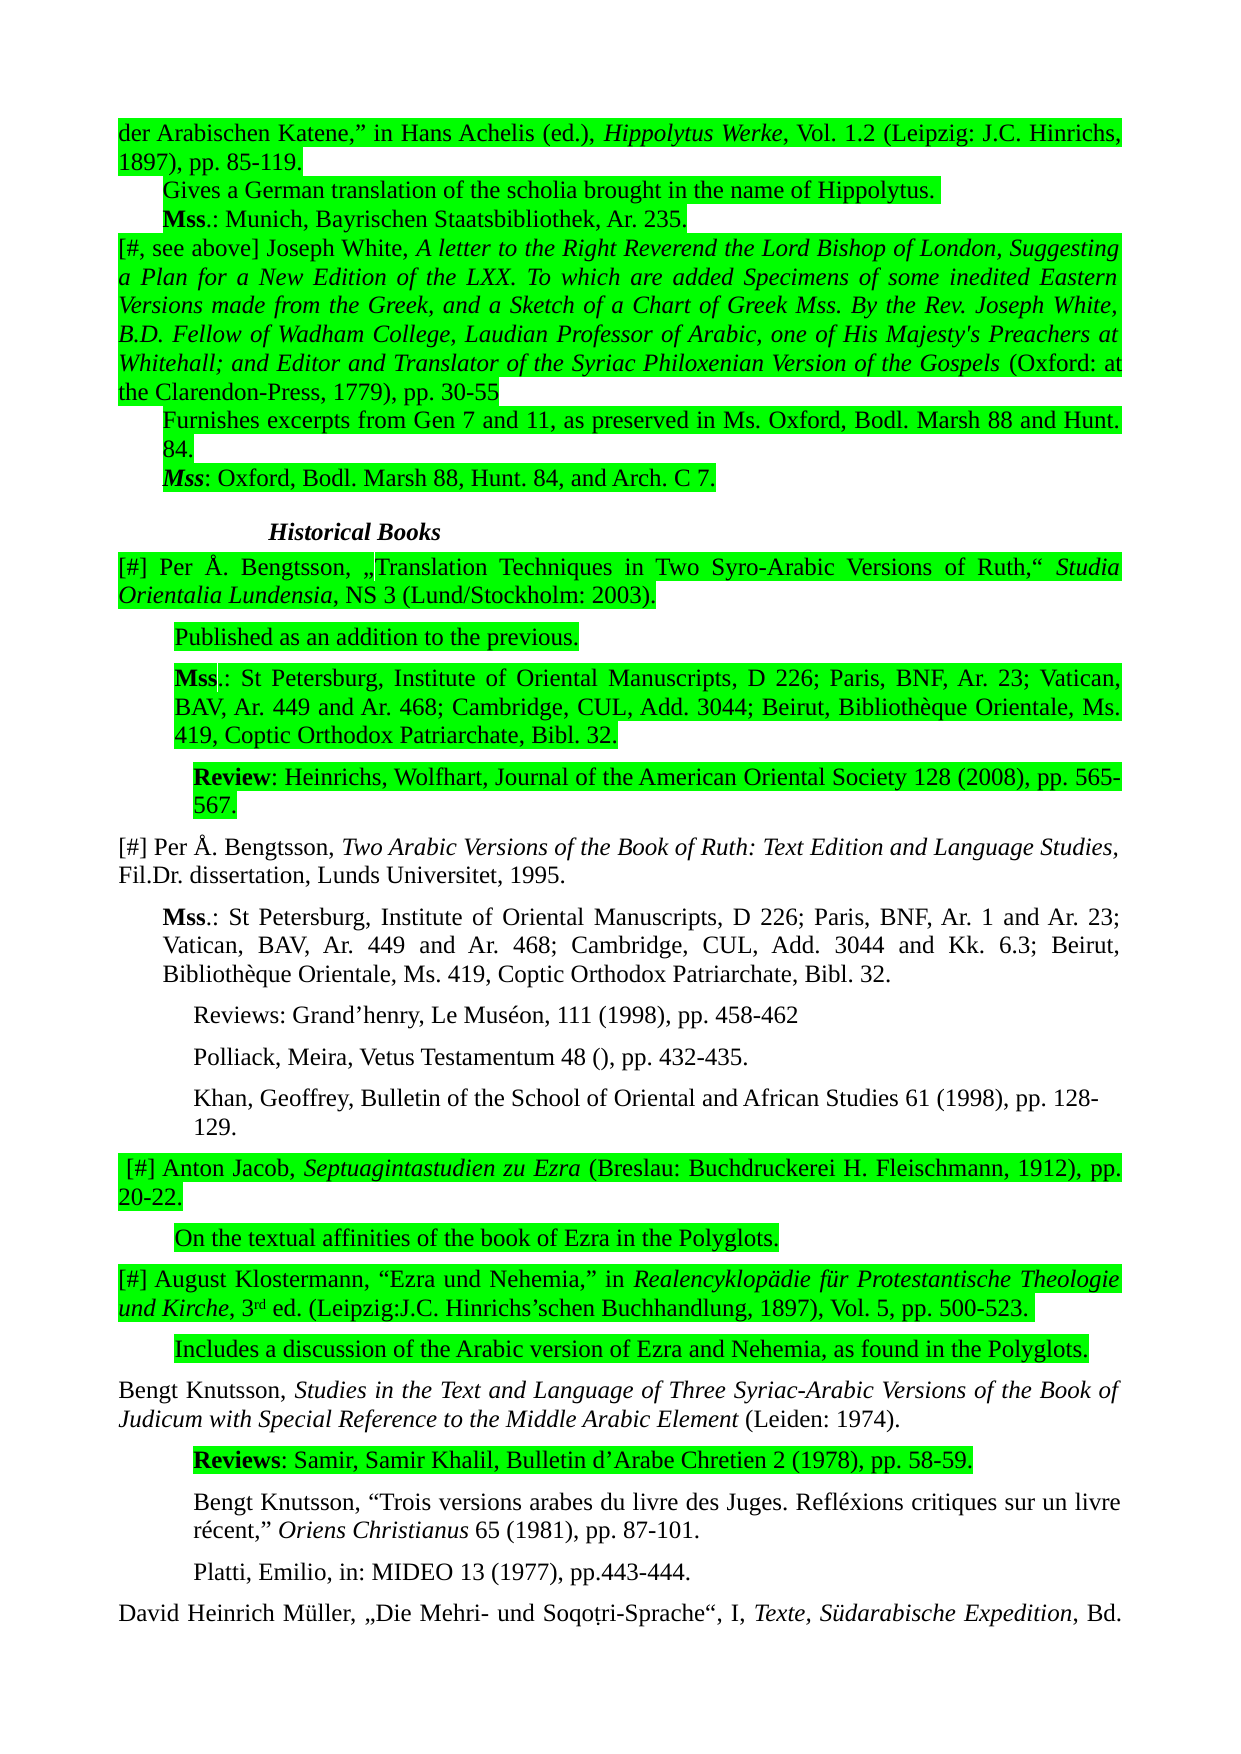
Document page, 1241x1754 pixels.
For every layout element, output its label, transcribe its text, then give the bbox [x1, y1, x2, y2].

text Reviews: Samir, Samir Khalil, Bulletin d’Arabe Chretien 2 (1978), pp. 58-59. [193, 1446, 1122, 1474]
text Mss.: Munich, Bayrischen Staatsbibliothek, Ar. 235. [162, 204, 1122, 233]
text Mss: Oxford, Bodl. Marsh 88, Hunt. 84, and Arch. C 7. [162, 463, 1122, 492]
text David Heinrich Müller, „Die Mehri- und Soqoṭri-Sprache“, I, Texte, Südarabische Expedition, Bd. [118, 1598, 1122, 1627]
text Polliack, Meira, Vetus Testamentum 48 (), pp. 432-435. [193, 1042, 1122, 1071]
text Furnishes excerpts from Gen 7 and 11, as preserved in Ms. Oxford, Bodl. Marsh 88 and Hunt. 84. [162, 406, 1122, 463]
text Reviews: Grand’henry, Le Muséon, 111 (1998), pp. 458-462 [193, 1001, 1122, 1029]
text der Arabischen Katene,” in Hans Achelis (ed.), Hippolytus Werke, Vol. 1.2 (Leipzig: J.C. Hinrichs, 1897), pp. 85-119. [118, 118, 1122, 176]
text [#] Anton Jacob, Septuagintastudien zu Ezra (Breslau: Buchdruckerei H. Fleischmann, 1912), pp. 20-22. [118, 1153, 1122, 1211]
text [#, see above] Joseph White, A letter to the Right Reverend the Lord Bishop of London, Suggesting a Plan for a New Edition of the LXX. To which are added Specimens of some inedited Eastern Versions made from the Greek, and a Sketch of a Chart of Greek Mss. By the Rev. Joseph White, B.D. Fellow of Wadham College, Laudian Professor of Arabic, one of His Majesty's Preachers at Whitehall; and Editor and Translator of the Syriac Philoxenian Version of the Gospels (Oxford: at the Clarendon-Press, 1779), pp. 30-55 [118, 233, 1122, 406]
text Khan, Geoffrey, Bulletin of the School of Oriental and African Studies 61 (1998), pp. 128-129. [193, 1083, 1122, 1141]
text On the textual affinities of the book of Ezra in the Polyglots. [174, 1223, 1122, 1252]
text Platti, Emilio, in: MIDEO 13 (1977), pp.443-444. [193, 1557, 1122, 1586]
text Review: Heinrichs, Wolfhart, Journal of the American Oriental Society 128 (2008), pp. 565-567. [193, 762, 1122, 819]
text Includes a discussion of the Arabic version of Ezra and Nehemia, as found in the Polyglots. [174, 1334, 1122, 1363]
text [#] Per Å. Bengtsson, „Translation Techniques in Two Syro-Arabic Versions of Ruth,“ Studia Orientalia Lundensia, NS 3 (Lund/Stockholm: 2003). [118, 552, 1122, 609]
text Bengt Knutsson, Studies in the Text and Language of Three Syriac-Arabic Versions of the Book of Judicum with Special Reference to the Middle Arabic Element (Leiden: 1974). [118, 1376, 1122, 1433]
subtitle Historical Books [268, 517, 1122, 546]
text [#] August Klostermann, “Ezra und Nehemia,” in Realencyklopädie für Protestantische Theologie und Kirche, 3rd ed. (Leipzig:J.C. Hinrichs’schen Buchhandlung, 1897), Vol. 5, pp. 500-523. [118, 1264, 1122, 1322]
text Bengt Knutsson, “Trois versions arabes du livre des Juges. Refléxions critiques sur un livre récent,” Oriens Christianus 65 (1981), pp. 87-101. [193, 1487, 1122, 1544]
text Published as an addition to the previous. [174, 622, 1122, 651]
text Mss.: St Petersburg, Institute of Oriental Manuscripts, D 226; Paris, BNF, Ar. 23; Vatican, BAV, Ar. 449 and Ar. 468; Cambridge, CUL, Add. 3044; Beirut, Bibliothèque Orientale, Ms. 419, Coptic Orthodox Patriarchate, Bibl. 32. [174, 663, 1122, 749]
text Gives a German translation of the scholia brought in the name of Hippolytus. [162, 176, 1122, 204]
text Mss.: St Petersburg, Institute of Oriental Manuscripts, D 226; Paris, BNF, Ar. 1 and Ar. 23; Vatican, BAV, Ar. 449 and Ar. 468; Cambridge, CUL, Add. 3044 and Kk. 6.3; Beirut, Bibliothèque Orientale, Ms. 419, Coptic Orthodox Patriarchate, Bibl. 32. [162, 902, 1122, 988]
text [#] Per Å. Bengtsson, Two Arabic Versions of the Book of Ruth: Text Edition and Language Studies, Fil.Dr. dissertation, Lunds Universitet, 1995. [118, 832, 1122, 889]
